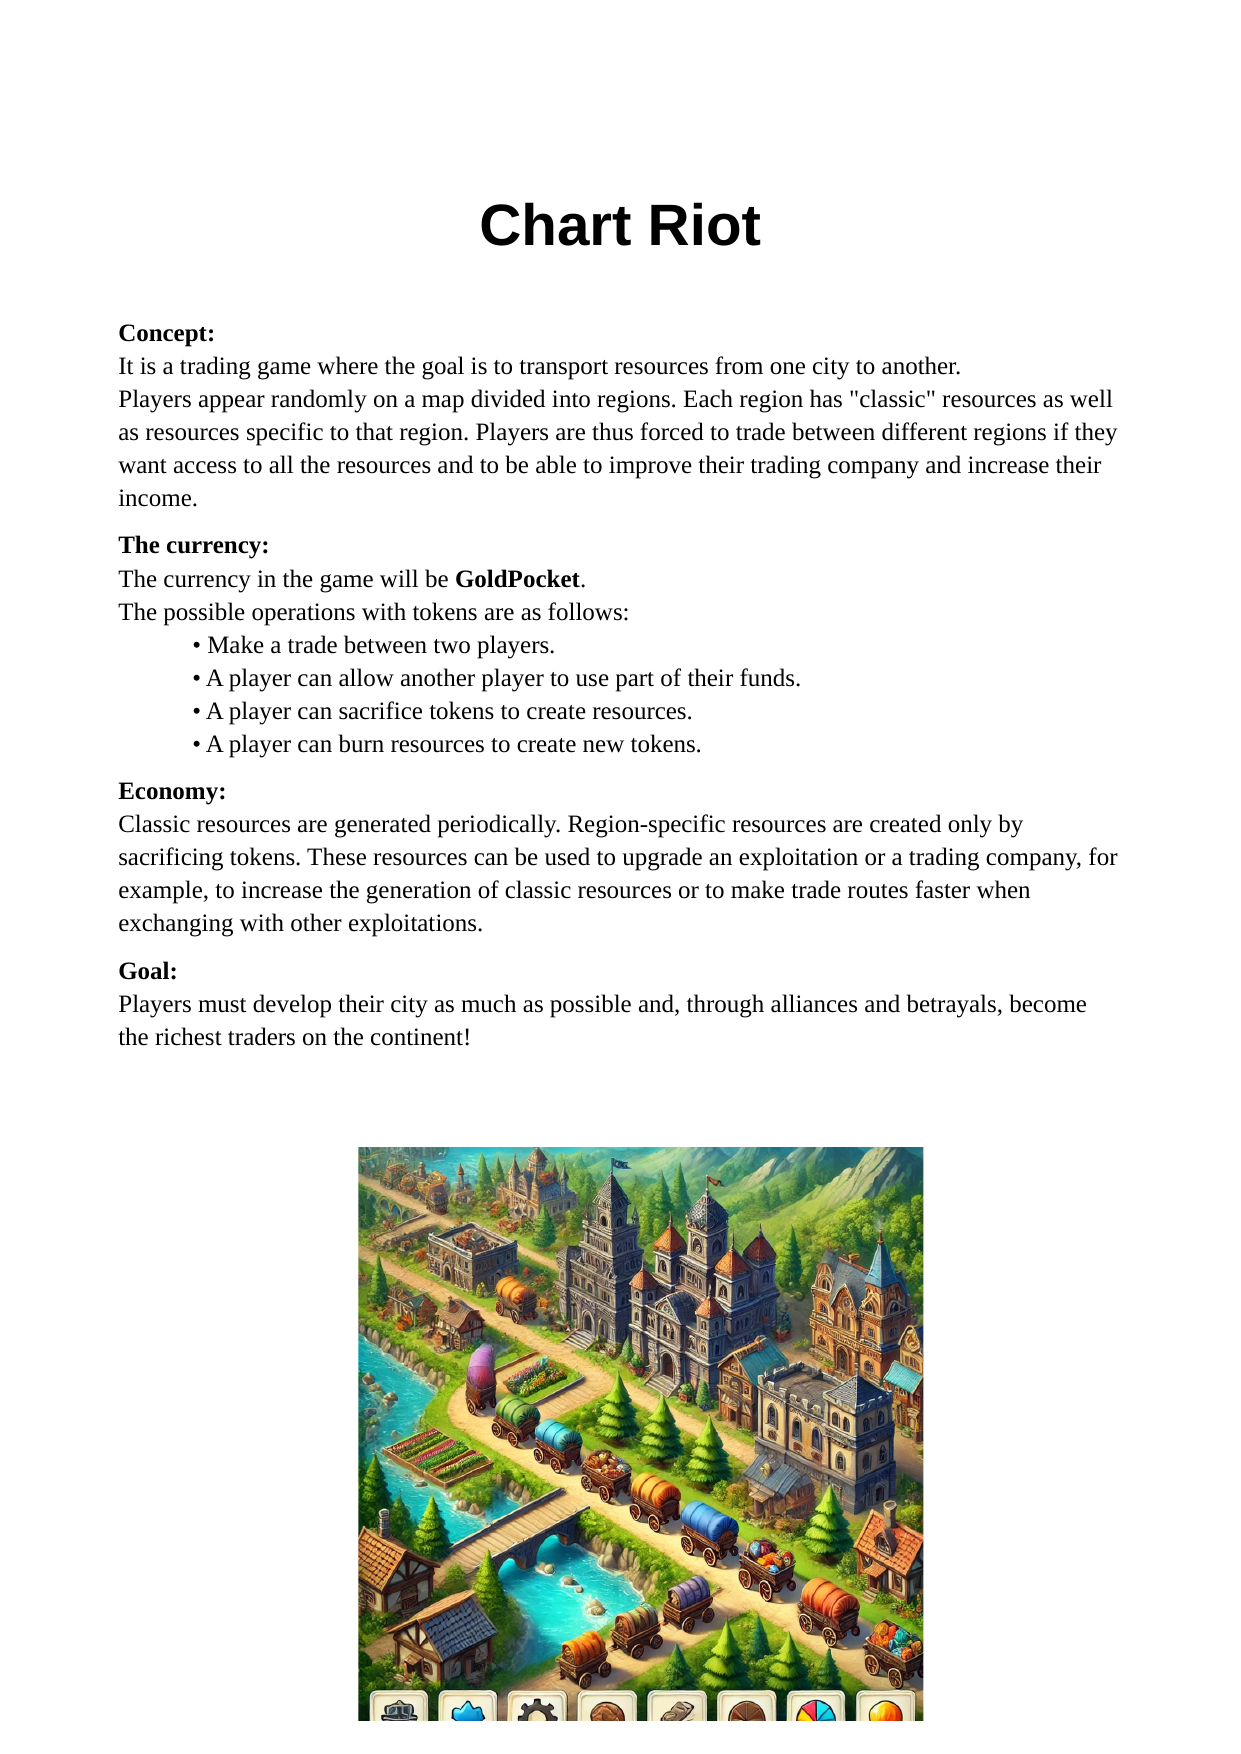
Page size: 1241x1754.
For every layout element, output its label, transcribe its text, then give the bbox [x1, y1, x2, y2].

text Concept: It is a trading game where the goal is to transport resources from one city to another. Players appear randomly on a map divided into regions. Each region has "classic" resources as well as resources specific to that region. Players are thus forced to trade between different regions if they want access to all the resources and to be able to improve their trading company and increase their income. [118, 318, 1122, 512]
text The currency: The currency in the game will be GoldPocket. The possible operations with tokens are as follows: • Make a trade between two players. • A player can allow another player to use part of their funds. • A player can sacrifice tokens to create resources. • A player can burn resources to create new tokens. [118, 531, 1122, 757]
title Chart Riot [118, 191, 1122, 258]
text Economy: Classic resources are generated periodically. Region-specific resources are created only by sacrificing tokens. These resources can be used to upgrade an exploitation or a trading company, for example, to increase the generation of classic resources or to make trade routes faster when exchanging with other exploitations. [118, 776, 1122, 937]
text Goal: Players must develop their city as much as possible and, through alliances and betrayals, become the richest traders on the continent! [118, 956, 1122, 1051]
picture [358, 1147, 924, 1721]
